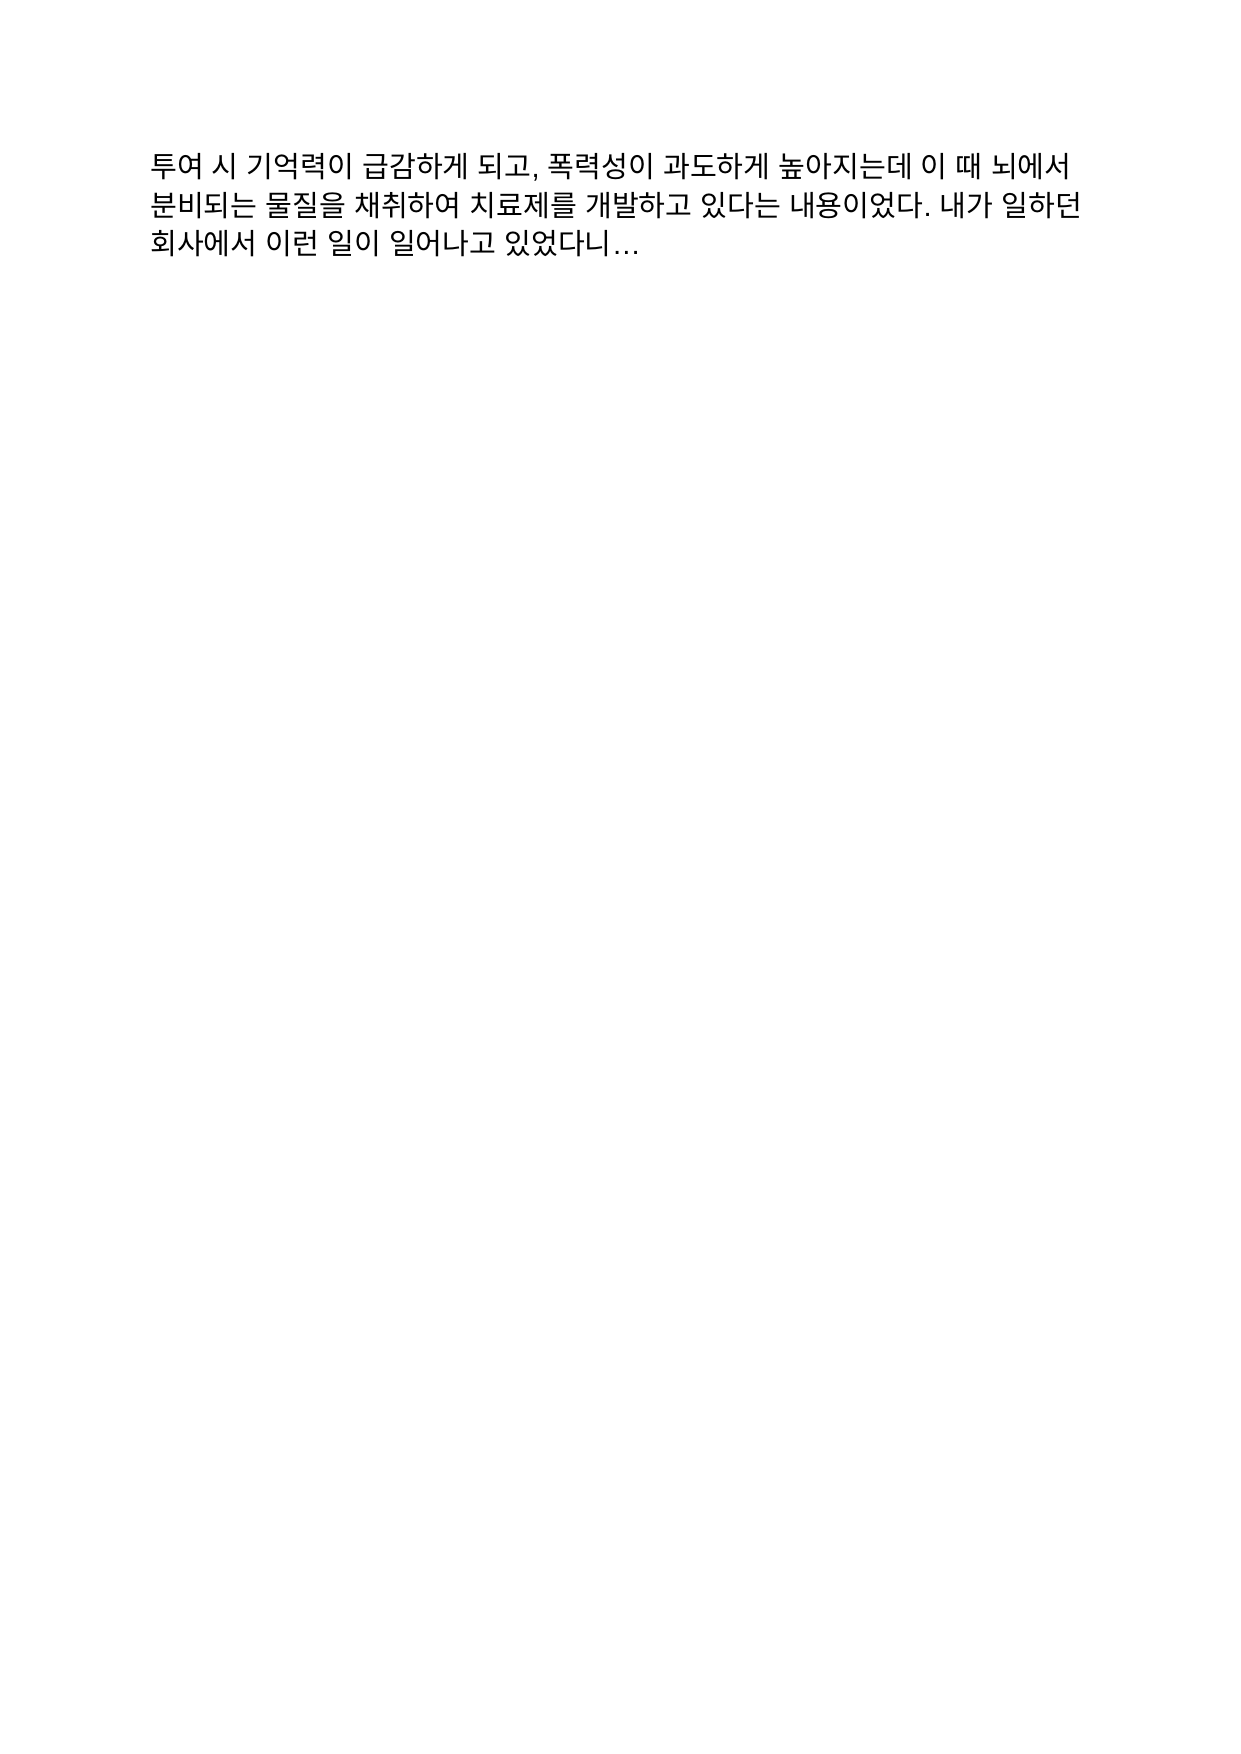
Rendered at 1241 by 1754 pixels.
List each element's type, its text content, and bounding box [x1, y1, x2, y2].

text 투여 시 기억력이 급감하게 되고, 폭력성이 과도하게 높아지는데 이 때 뇌에서 분비되는 물질을 채취하여 치료제를 개발하고 있다는 내용이었다. 내가 일하던 회사에서 이런 일이 일어나고 있었다니… [150, 150, 1090, 261]
